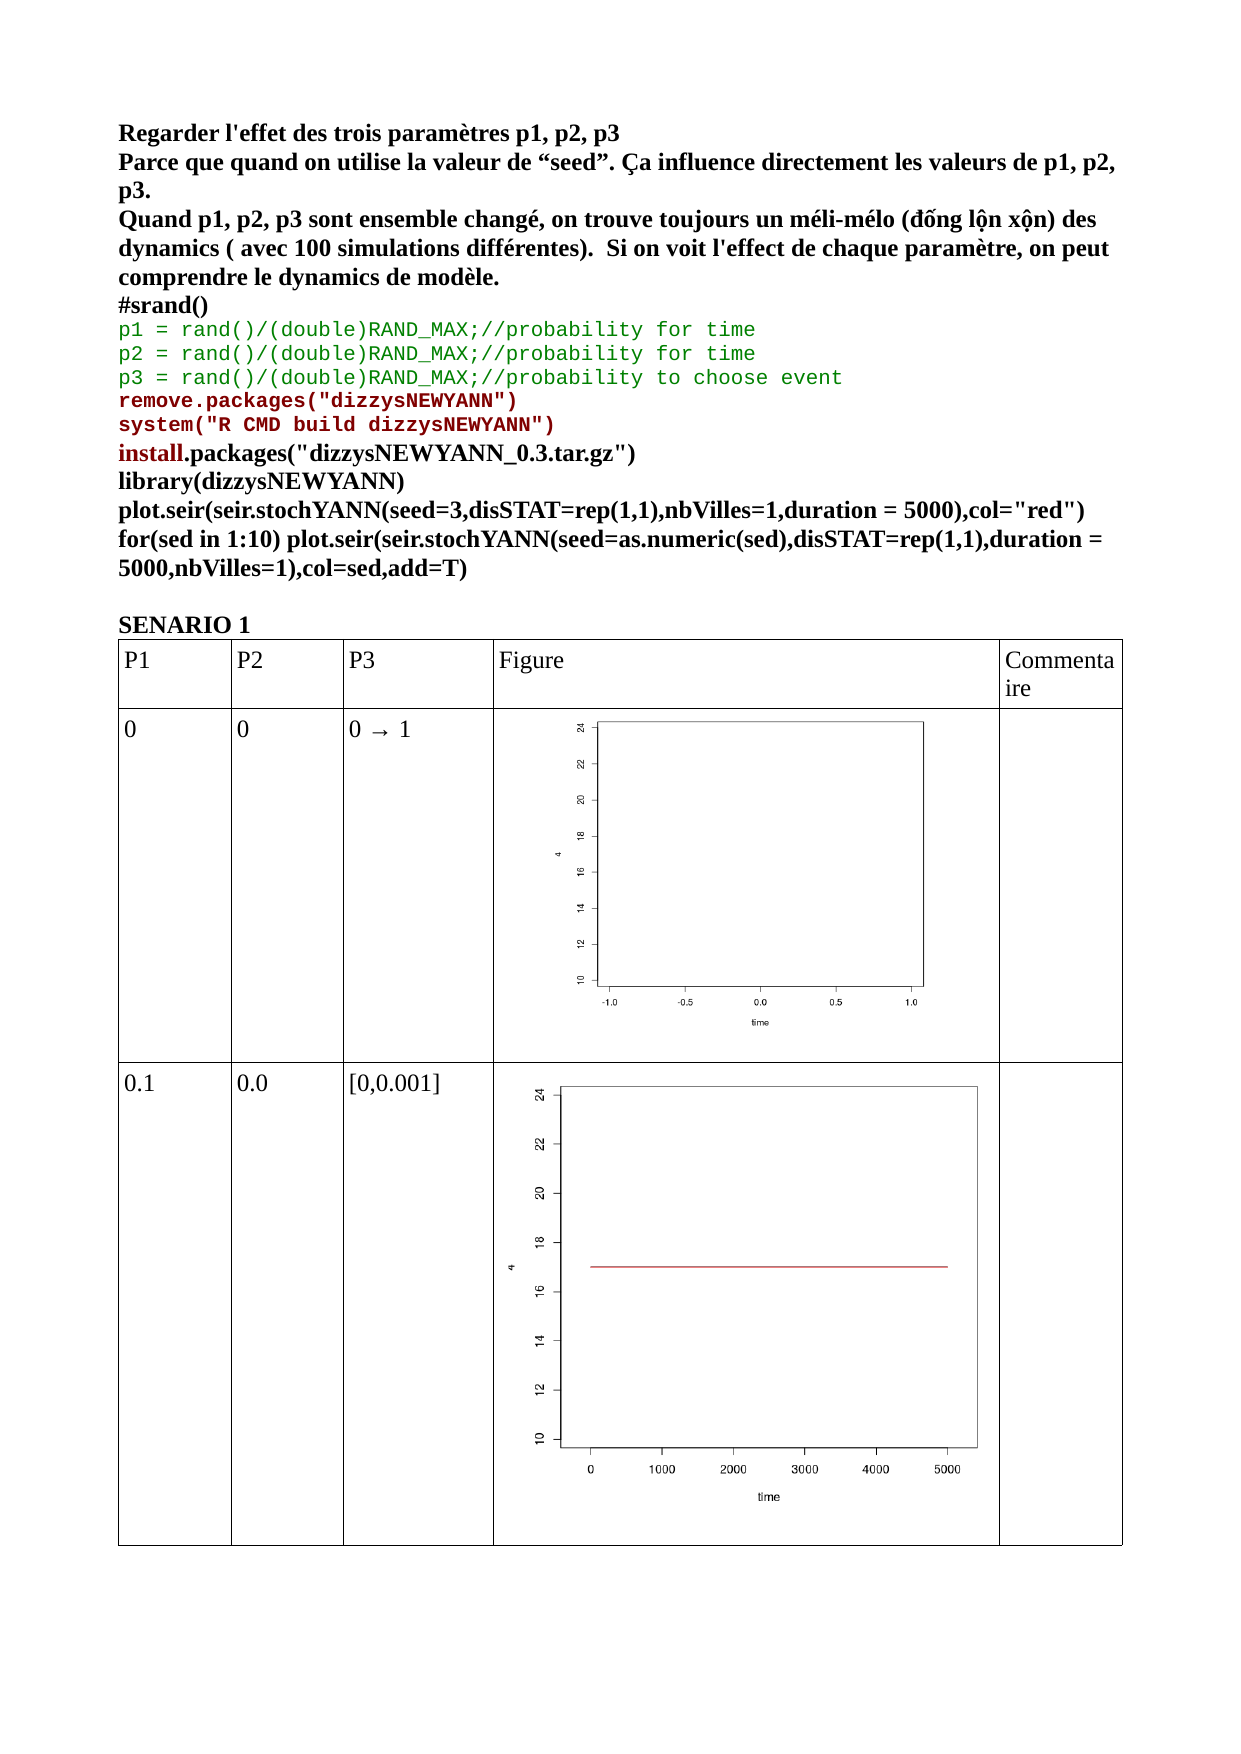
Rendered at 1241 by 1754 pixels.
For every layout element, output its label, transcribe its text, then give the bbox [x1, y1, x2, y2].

picture [508, 1068, 984, 1511]
table_cell [0,0.001] [344, 1063, 493, 1544]
table_cell 0 [119, 709, 231, 1062]
text #srand() [118, 291, 1122, 319]
text library(dizzysNEWYANN) [118, 466, 1122, 495]
picture [555, 713, 937, 1028]
table_header Figure [494, 640, 999, 708]
text p3 = rand()/(double)RAND_MAX;//probability to choose event [118, 367, 1122, 390]
table_header P3 [344, 640, 493, 708]
text remove.packages("dizzysNEWYANN") [118, 390, 1122, 414]
text SENARIO 1 [118, 610, 1122, 639]
text Parce que quand on utilise la valeur de “seed”. Ça influence directement les valeurs de p1, p2, p3. [118, 147, 1122, 204]
table_cell [1000, 1063, 1122, 1544]
text plot.seir(seir.stochYANN(seed=3,disSTAT=rep(1,1),nbVilles=1,duration = 5000),col="red") [118, 495, 1122, 524]
table_cell 0 → 1 [344, 709, 493, 1062]
text system("R CMD build dizzysNEWYANN") [118, 414, 1122, 438]
table_cell 0 [232, 709, 343, 1062]
table_header P1 [119, 640, 231, 708]
table_header P2 [232, 640, 343, 708]
table_header Commentaire [1000, 640, 1122, 708]
text p1 = rand()/(double)RAND_MAX;//probability for time [118, 319, 1122, 343]
text Quand p1, p2, p3 sont ensemble changé, on trouve toujours un méli-mélo (đống lộn xộn) des dynamics ( avec 100 simulations différentes). Si on voit l'effect de chaque paramètre, on peut comprendre le dynamics de modèle. [118, 204, 1122, 291]
table_cell 0.1 [119, 1063, 231, 1544]
table_cell 0.0 [232, 1063, 343, 1544]
text p2 = rand()/(double)RAND_MAX;//probability for time [118, 343, 1122, 367]
table_cell [1000, 709, 1122, 1062]
text for(sed in 1:10) plot.seir(seir.stochYANN(seed=as.numeric(sed),disSTAT=rep(1,1),duration = 5000,nbVilles=1),col=sed,add=T) [118, 524, 1122, 581]
text Regarder l'effet des trois paramètres p1, p2, p3 [118, 118, 1122, 147]
table_cell [494, 709, 999, 1062]
text install.packages("dizzysNEWYANN_0.3.tar.gz") [118, 438, 1122, 466]
table_cell [494, 1063, 999, 1544]
